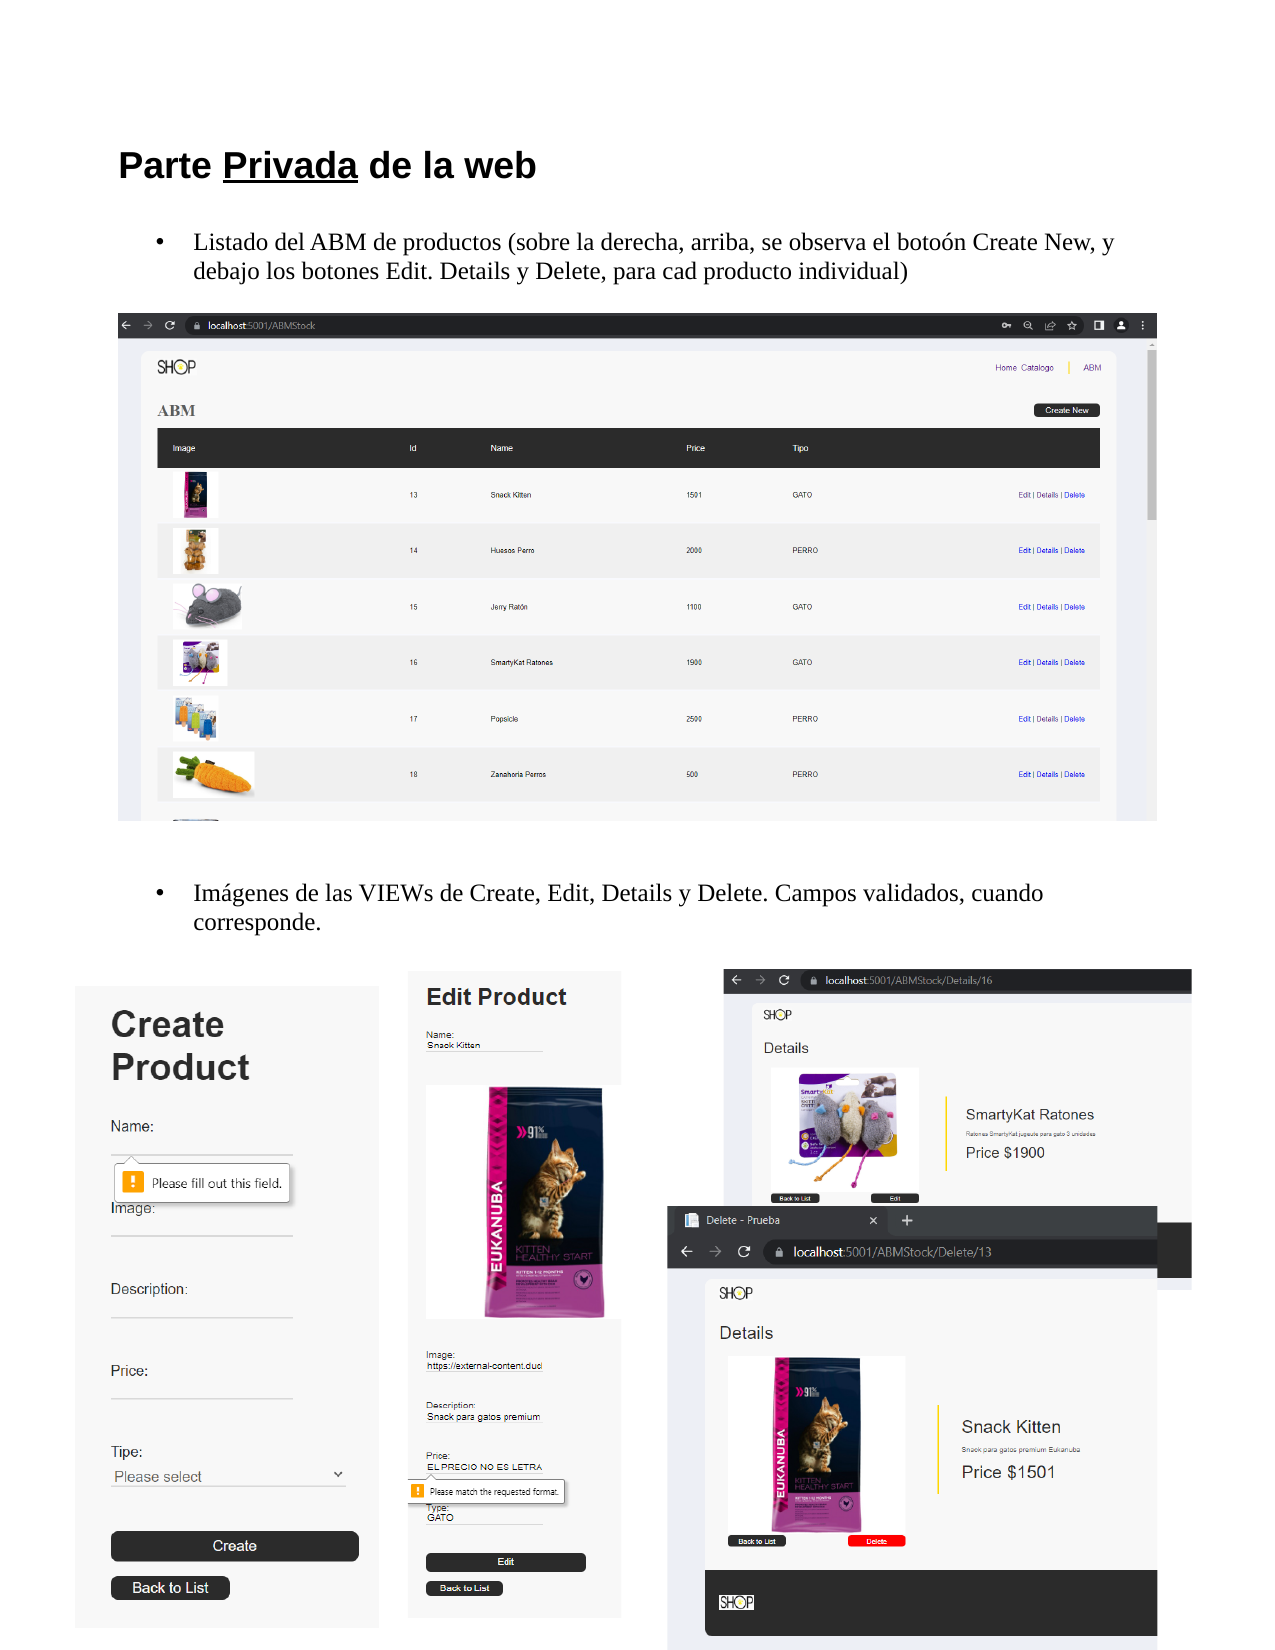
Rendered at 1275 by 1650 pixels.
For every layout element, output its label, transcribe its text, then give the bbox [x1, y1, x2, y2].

subtitle Parte Privada de la web [118, 143, 1157, 186]
picture [667, 969, 1192, 1650]
picture [407, 971, 622, 1618]
list Imágenes de las VIEWs de Create, Edit, Details y Delete. Campos validados, cuando corresponde. [156, 878, 1157, 936]
picture [75, 986, 379, 1628]
picture [118, 313, 1157, 821]
list Listado del ABM de productos (sobre la derecha, arriba, se observa el botoón Create New, y debajo los botones Edit. Details y Delete, para cad producto individual) [156, 227, 1157, 285]
